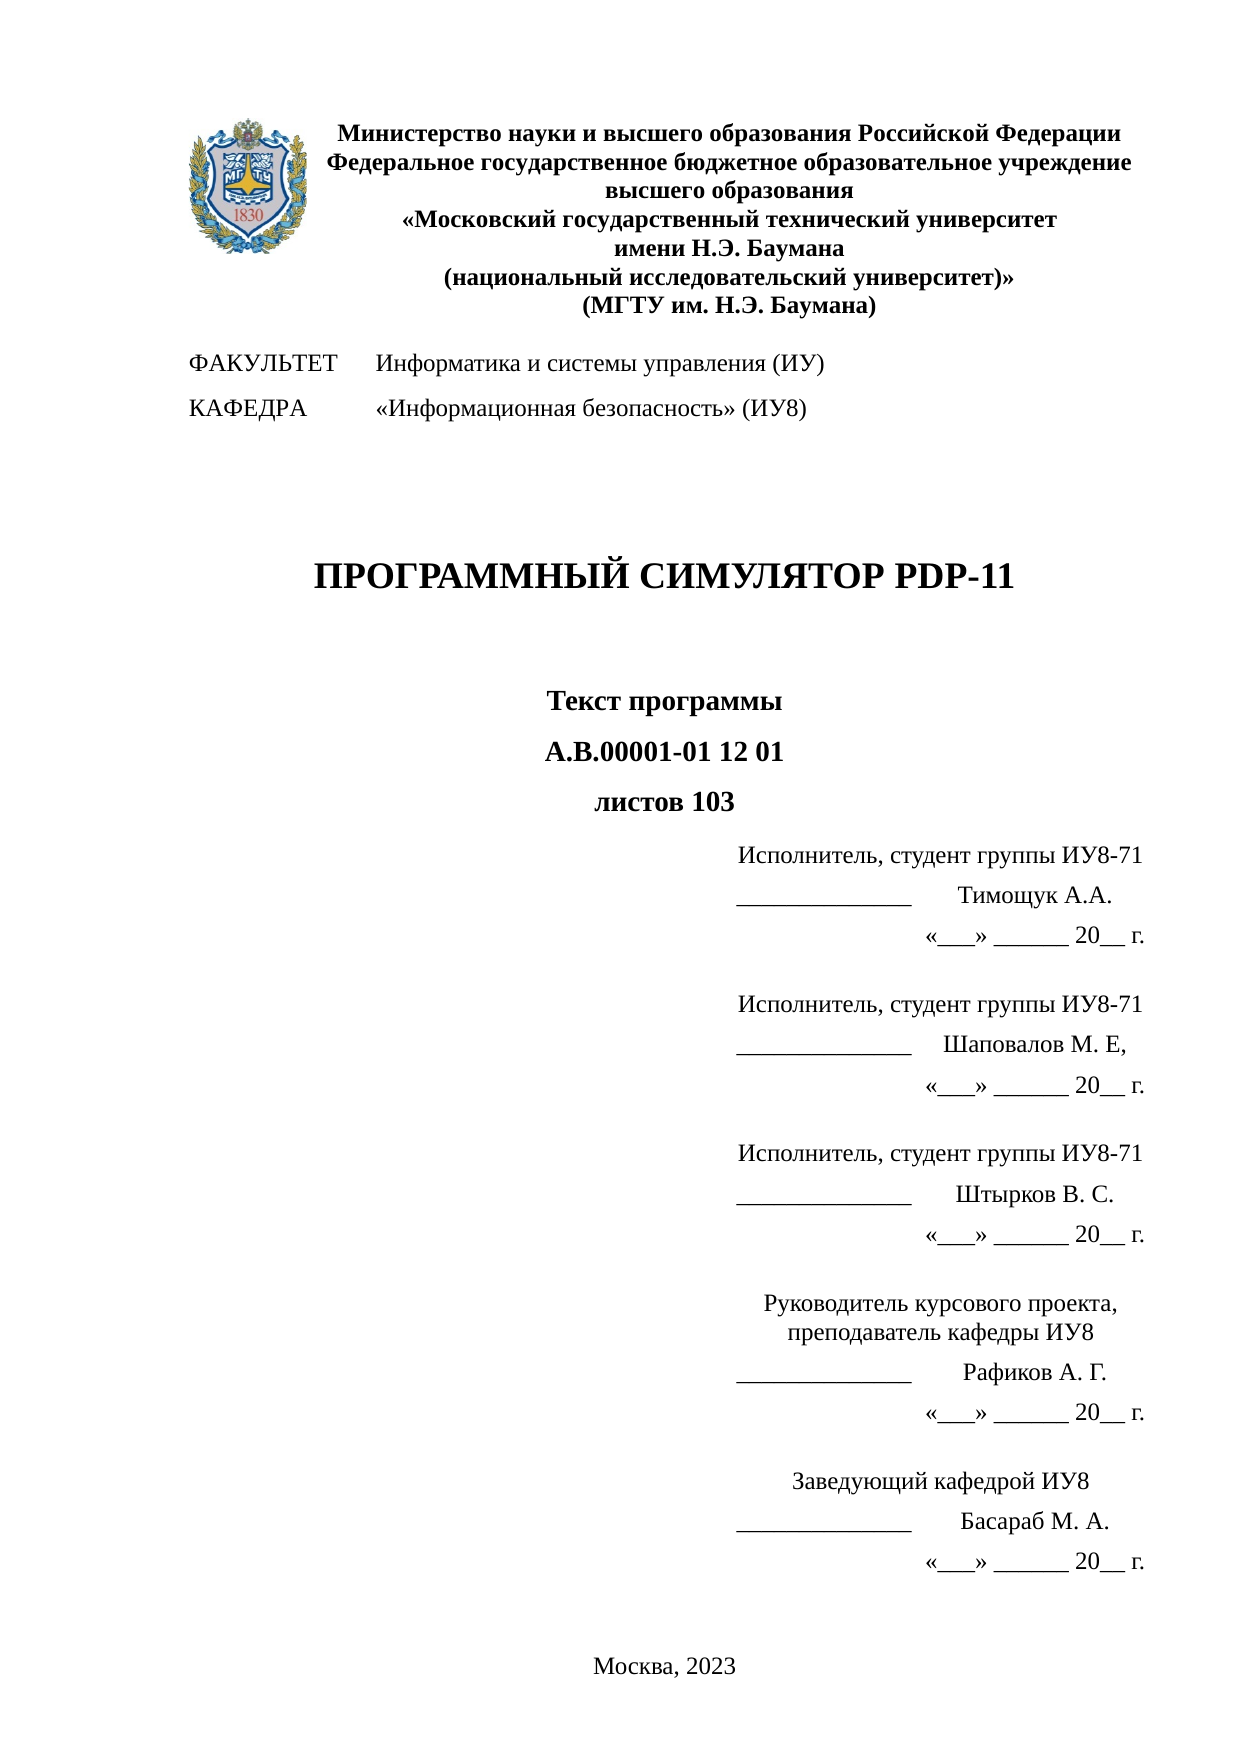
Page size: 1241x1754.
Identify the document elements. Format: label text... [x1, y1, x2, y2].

table_cell [730, 1391, 918, 1460]
table_cell ______________ [730, 1173, 918, 1213]
table_cell [730, 1064, 918, 1133]
table_cell ______________ [730, 1500, 918, 1541]
table_header Министерство науки и высшего образования Российской Федерации Федеральное государственное бюджетное образовательное учреждение высшего образования «Московский государственный технический университет имени Н.Э. Баумана (национальный исследовательский университет)» (МГТУ им. Н.Э. Баумана) [307, 118, 1152, 319]
table_cell [730, 1541, 918, 1581]
table_cell Кафедра [177, 394, 364, 439]
table_header Информатика и системы управления (ИУ) [364, 348, 1152, 393]
picture [188, 118, 307, 254]
table_header Исполнитель, студент группы ИУ8-71 [730, 834, 1152, 874]
table_cell Исполнитель, студент группы ИУ8-71 [730, 1133, 1152, 1173]
table_cell ______________ [730, 875, 918, 915]
table_header Факультет [177, 348, 364, 393]
text листов 87 [177, 784, 1152, 817]
table_cell [730, 1213, 918, 1282]
table_cell Тимощук А.А. [918, 875, 1152, 915]
table_cell «___» ______ 20__ г. [918, 1541, 1152, 1581]
table_cell Шаповалов М. Е, [918, 1024, 1152, 1064]
table_cell ______________ [730, 1351, 918, 1391]
table_cell Басараб М. А. [918, 1500, 1152, 1541]
table_cell Исполнитель, студент группы ИУ8-71 [730, 984, 1152, 1024]
table_cell «___» ______ 20__ г. [918, 1213, 1152, 1282]
text ПРОГРАММНЫЙ СИМУЛЯТОР PDP-11 [177, 554, 1152, 597]
table_cell Заведующий кафедрой ИУ8 [730, 1460, 1152, 1500]
table_cell ______________ [730, 1024, 918, 1064]
text Текст программы [177, 683, 1152, 717]
table_cell Рафиков А. Г. [918, 1351, 1152, 1391]
text А.В.00001-01 12 01 [177, 734, 1152, 767]
table_header [177, 118, 307, 319]
table_cell «___» ______ 20__ г. [918, 1391, 1152, 1460]
table_cell Руководитель курсового проекта, преподаватель кафедры ИУ8 [730, 1282, 1152, 1351]
table_cell Штырков В. С. [918, 1173, 1152, 1213]
table_cell [730, 915, 918, 983]
table_cell «___» ______ 20__ г. [918, 1064, 1152, 1133]
table_cell «___» ______ 20__ г. [918, 915, 1152, 983]
table_cell «Информационная безопасность» (ИУ8) [364, 394, 1152, 439]
